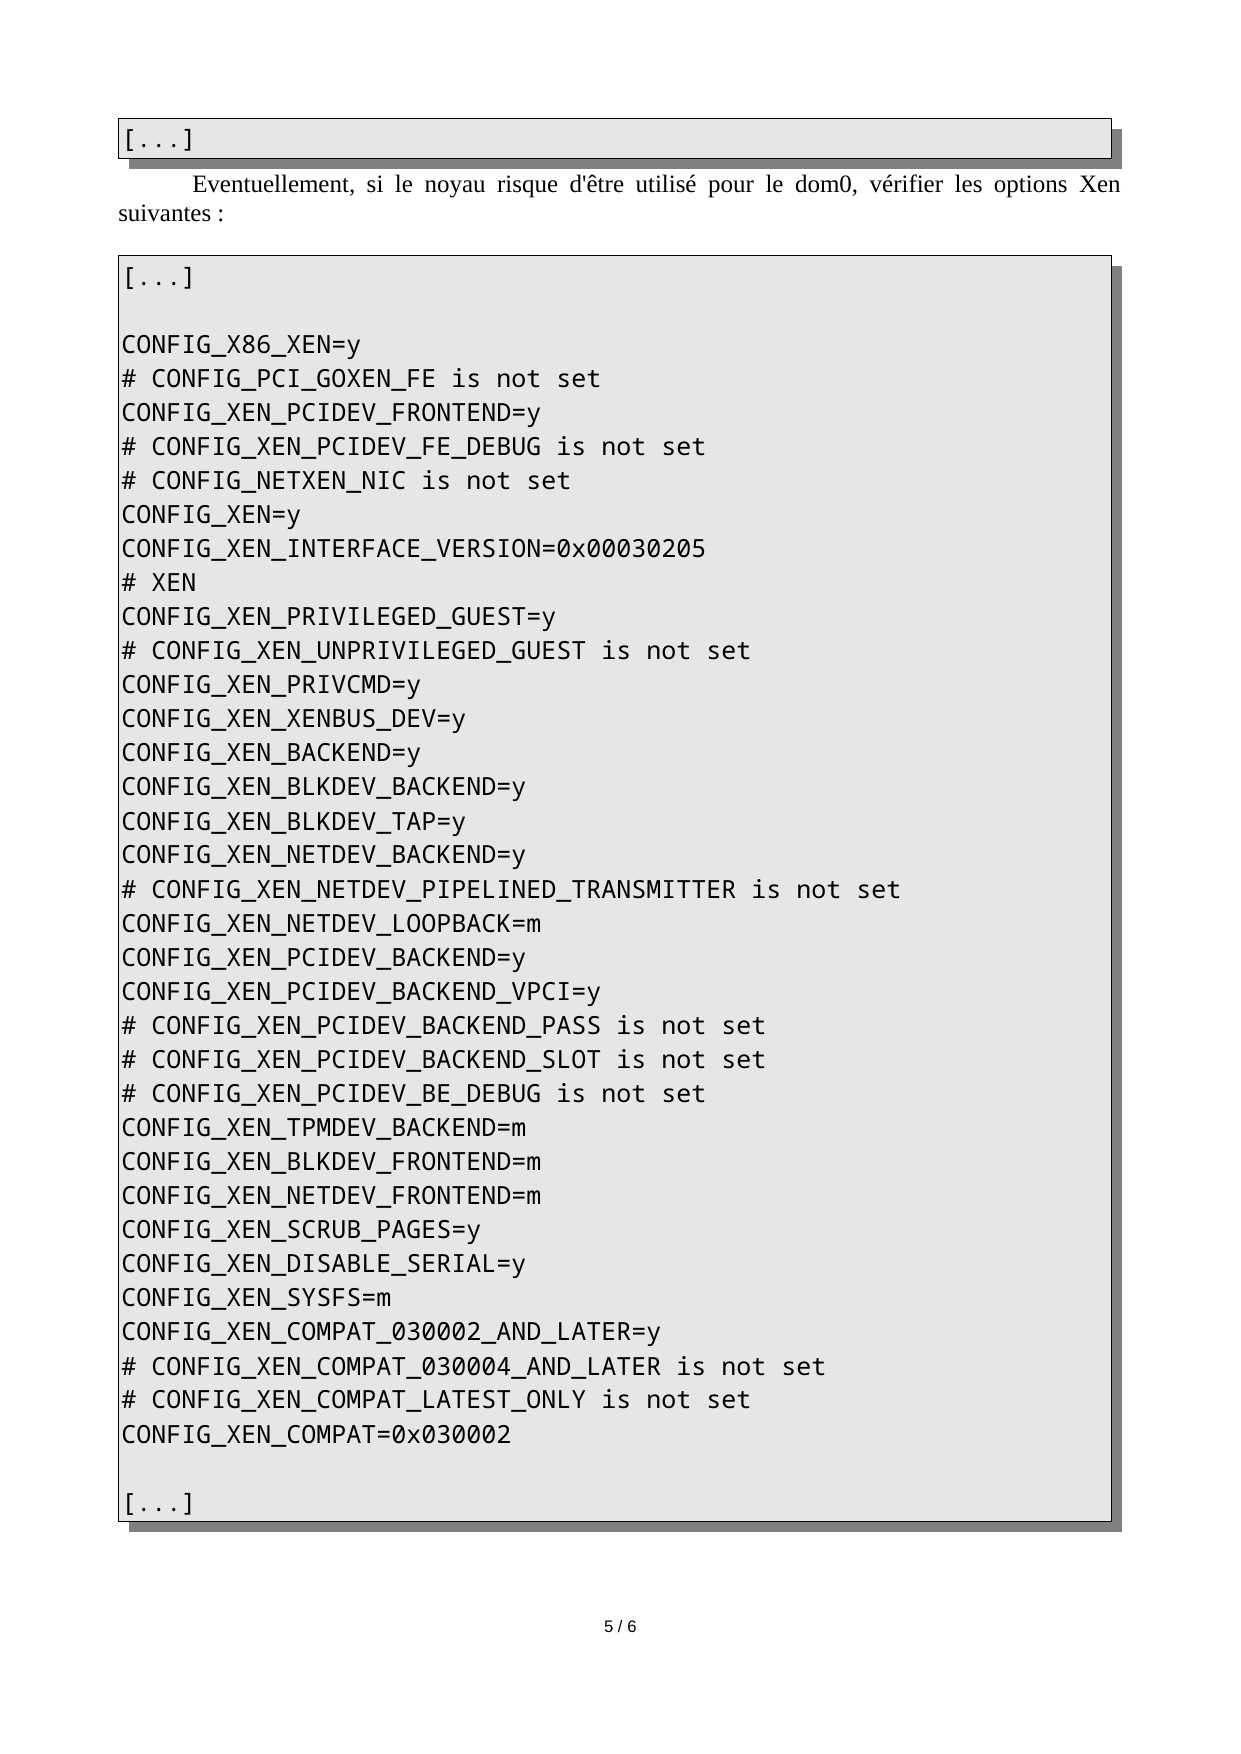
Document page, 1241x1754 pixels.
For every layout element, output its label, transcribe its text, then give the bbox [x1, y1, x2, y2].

text # CONFIG_XEN_NETDEV_PIPELINED_TRANSMITTER is not set [119, 868, 1111, 902]
text [...] [119, 1481, 1111, 1521]
text Eventuellement, si le noyau risque d'être utilisé pour le dom0, vérifier les options Xen suivantes : [118, 169, 1122, 226]
text CONFIG_XEN_PRIVCMD=y [119, 664, 1111, 698]
text CONFIG_XEN_BACKEND=y [119, 732, 1111, 766]
text # CONFIG_XEN_PCIDEV_BACKEND_SLOT is not set [119, 1038, 1111, 1073]
text CONFIG_XEN_COMPAT=0x030002 [119, 1413, 1111, 1447]
text CONFIG_XEN_DISABLE_SERIAL=y [119, 1243, 1111, 1277]
text CONFIG_XEN_XENBUS_DEV=y [119, 698, 1111, 732]
text CONFIG_XEN_COMPAT_030002_AND_LATER=y [119, 1311, 1111, 1345]
text CONFIG_XEN_NETDEV_FRONTEND=m [119, 1175, 1111, 1209]
text # CONFIG_XEN_PCIDEV_FE_DEBUG is not set [119, 425, 1111, 459]
text CONFIG_XEN_PCIDEV_BACKEND=y [119, 936, 1111, 970]
text CONFIG_XEN=y [119, 493, 1111, 528]
text CONFIG_XEN_PCIDEV_BACKEND_VPCI=y [119, 970, 1111, 1004]
text # CONFIG_XEN_PCIDEV_BACKEND_PASS is not set [119, 1004, 1111, 1038]
text CONFIG_XEN_PCIDEV_FRONTEND=y [119, 391, 1111, 425]
text CONFIG_XEN_BLKDEV_TAP=y [119, 800, 1111, 834]
text CONFIG_XEN_BLKDEV_BACKEND=y [119, 766, 1111, 800]
text CONFIG_XEN_SYSFS=m [119, 1277, 1111, 1311]
text # XEN [119, 562, 1111, 596]
text # CONFIG_XEN_COMPAT_LATEST_ONLY is not set [119, 1379, 1111, 1413]
text [...] [119, 256, 1111, 289]
text CONFIG_XEN_NETDEV_BACKEND=y [119, 834, 1111, 868]
text CONFIG_XEN_NETDEV_LOOPBACK=m [119, 902, 1111, 936]
text # CONFIG_XEN_COMPAT_030004_AND_LATER is not set [119, 1345, 1111, 1379]
text # CONFIG_NETXEN_NIC is not set [119, 459, 1111, 493]
text # CONFIG_XEN_UNPRIVILEGED_GUEST is not set [119, 630, 1111, 664]
text CONFIG_XEN_BLKDEV_FRONTEND=m [119, 1141, 1111, 1175]
text [...] [119, 119, 1111, 158]
text CONFIG_XEN_PRIVILEGED_GUEST=y [119, 596, 1111, 630]
text # CONFIG_PCI_GOXEN_FE is not set [119, 357, 1111, 391]
text CONFIG_X86_XEN=y [119, 323, 1111, 357]
text CONFIG_XEN_TPMDEV_BACKEND=m [119, 1107, 1111, 1141]
text # CONFIG_XEN_PCIDEV_BE_DEBUG is not set [119, 1073, 1111, 1107]
text CONFIG_XEN_INTERFACE_VERSION=0x00030205 [119, 528, 1111, 562]
text CONFIG_XEN_SCRUB_PAGES=y [119, 1209, 1111, 1243]
